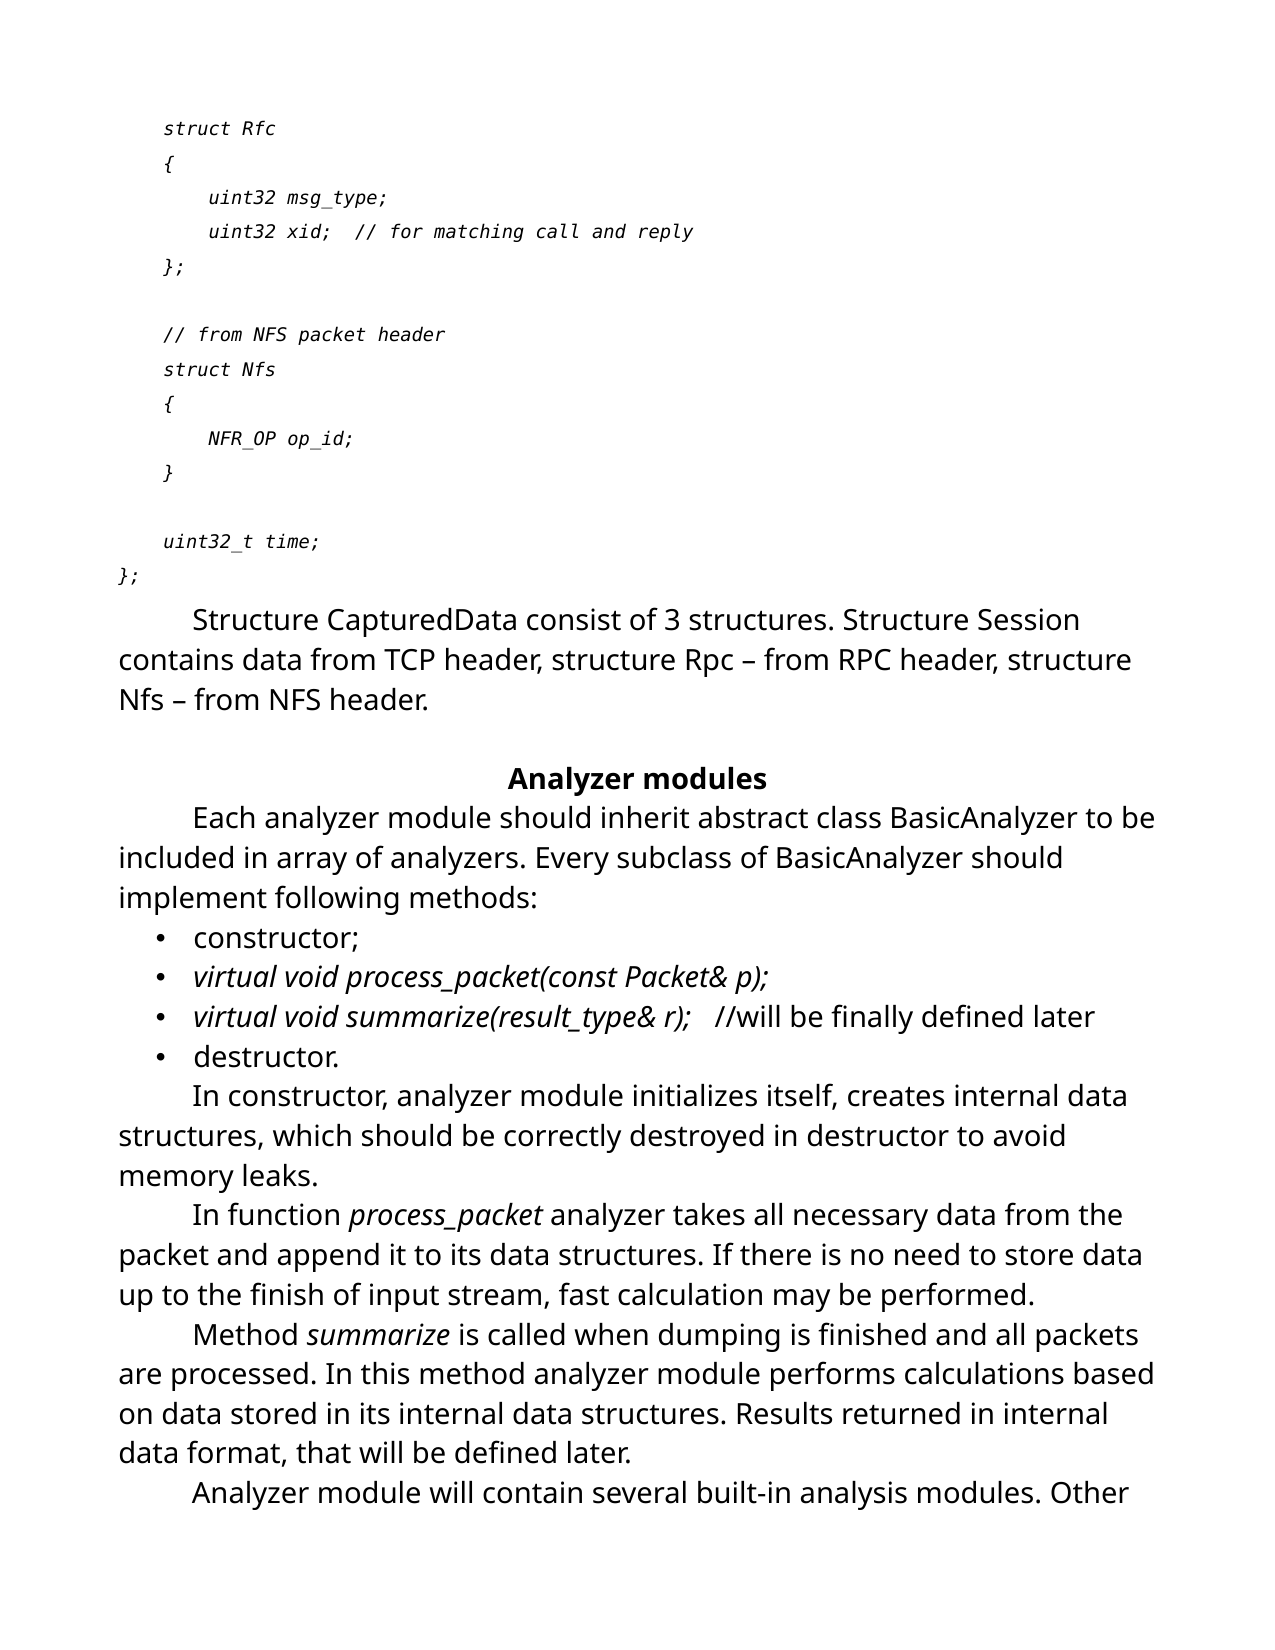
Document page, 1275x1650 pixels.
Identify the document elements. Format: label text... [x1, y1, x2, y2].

text Structure CapturedData consist of 3 structures. Structure Session contains data from TCP header, structure Rpc – from RPC header, structure Nfs – from NFS header. [118, 599, 1157, 718]
text uint32_t time; [118, 531, 1157, 552]
text struct Rfc [118, 118, 1157, 140]
text } [118, 462, 1157, 484]
text uint32 xid; // for matching call and reply [118, 221, 1157, 243]
text }; [118, 565, 1157, 587]
list Method summarize is called when dumping is finished and all packets are processed. In this method analyzer module performs calculations based on data stored in its internal data structures. Results returned in internal data format, that will be defined later. [118, 1314, 1157, 1472]
list virtual void summarize(result_type& r); //will be finally defined later [156, 996, 1157, 1036]
list destructor. [156, 1036, 1157, 1076]
list In function process_packet analyzer takes all necessary data from the packet and append it to its data structures. If there is no need to store data up to the finish of input stream, fast calculation may be performed. [118, 1195, 1157, 1314]
text Analyzer module will contain several built-in analysis modules. Other [118, 1472, 1157, 1512]
text struct Nfs [118, 359, 1157, 381]
text // from NFS packet header [118, 324, 1157, 346]
list In constructor, analyzer module initializes itself, creates internal data structures, which should be correctly destroyed in destructor to avoid memory leaks. [118, 1076, 1157, 1195]
text uint32 msg_type; [118, 187, 1157, 209]
text NFR_OP op_id; [118, 427, 1157, 449]
text { [118, 393, 1157, 415]
list constructor; [156, 917, 1157, 957]
list virtual void process_packet(const Packet& p); [156, 957, 1157, 996]
text Each analyzer module should inherit abstract class BasicAnalyzer to be included in array of analyzers. Every subclass of BasicAnalyzer should implement following methods: [118, 798, 1157, 917]
text { [118, 152, 1157, 174]
text }; [118, 256, 1157, 277]
text Analyzer modules [118, 758, 1157, 798]
